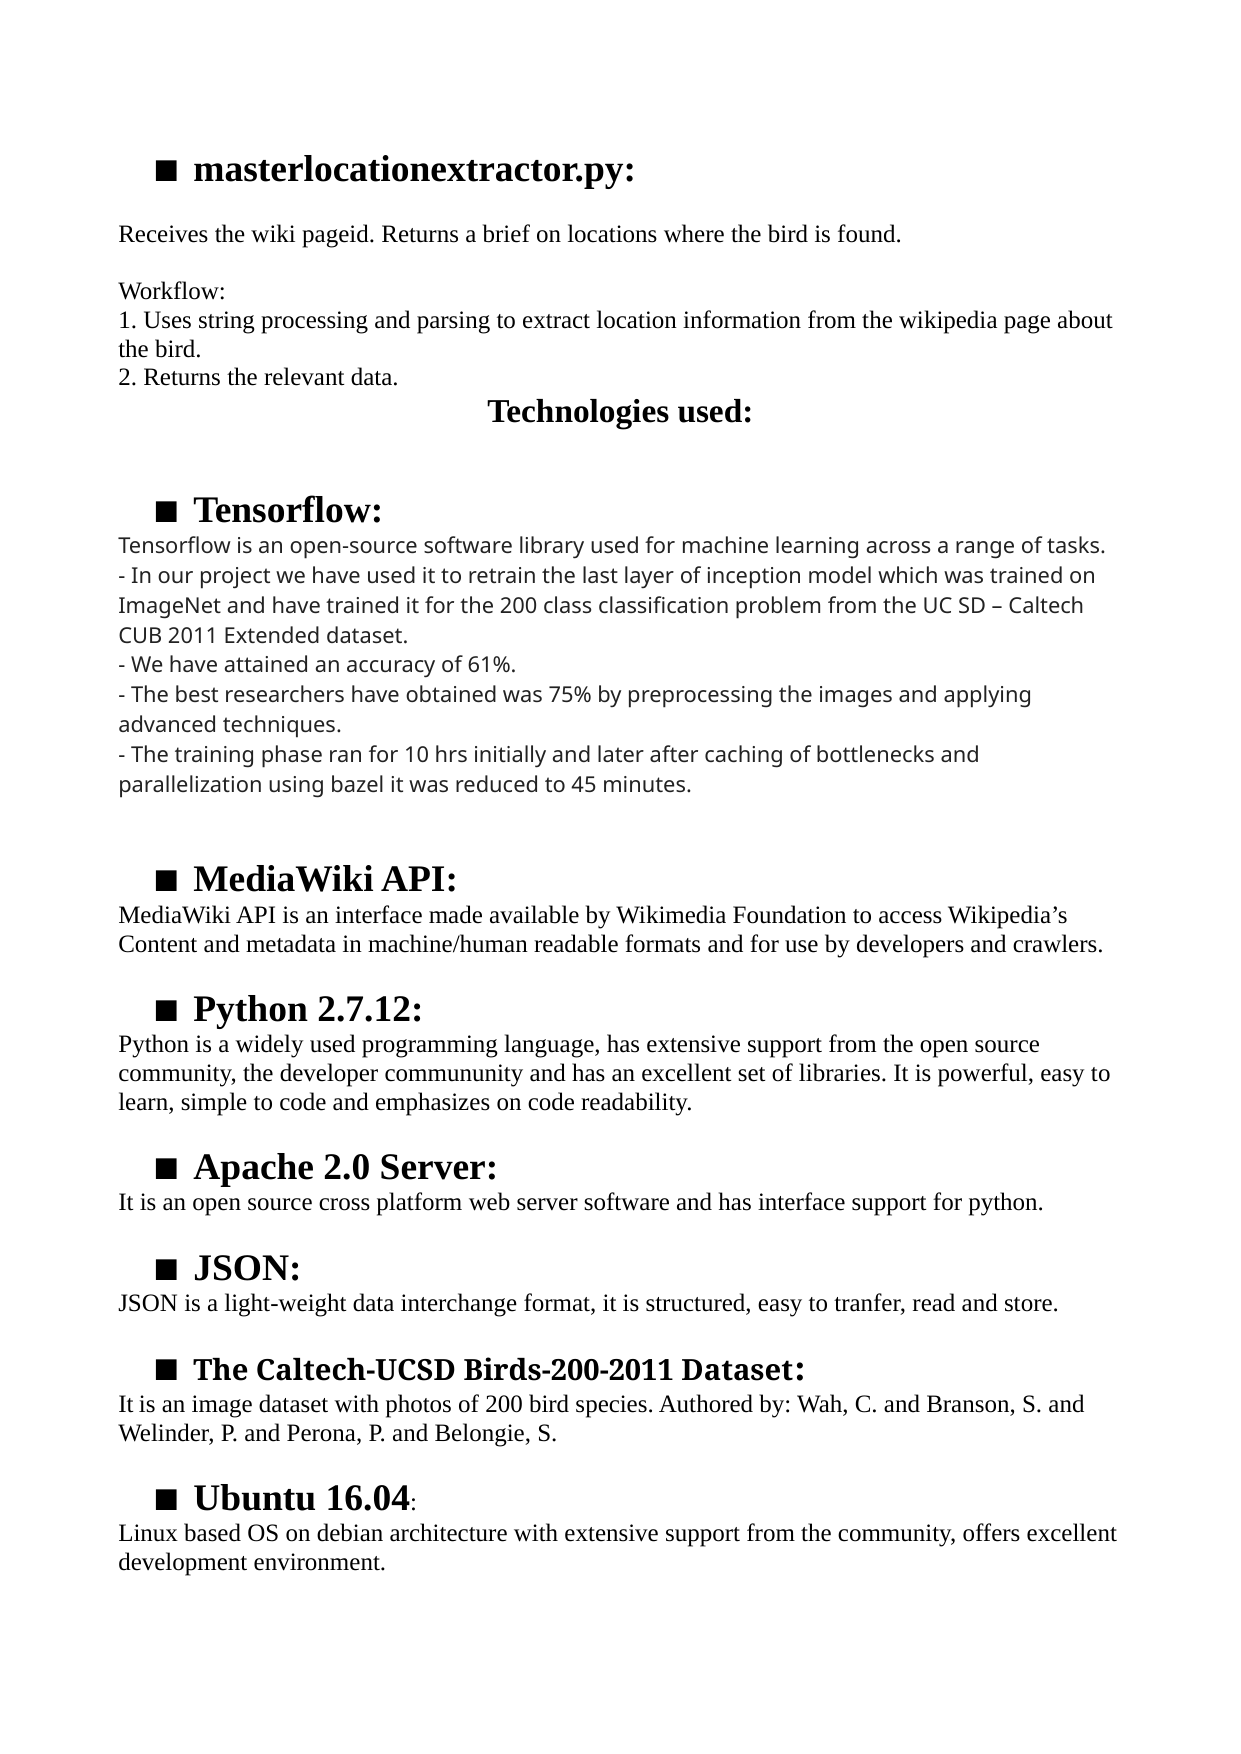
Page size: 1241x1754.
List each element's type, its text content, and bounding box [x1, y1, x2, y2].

list Ubuntu 16.04: [156, 1475, 1122, 1518]
list Tensorflow: [156, 487, 1122, 530]
text JSON is a light-weight data interchange format, it is structured, easy to tranfer, read and store. [118, 1288, 1122, 1317]
text - The training phase ran for 10 hrs initially and later after caching of bottlenecks and parallelization using bazel it was reduced to 45 minutes. [118, 739, 1122, 798]
text Technologies used: [118, 391, 1122, 429]
text Linux based OS on debian architecture with extensive support from the community, offers excellent development environment. [118, 1518, 1122, 1576]
text Tensorflow is an open-source software library used for machine learning across a range of tasks. [118, 530, 1122, 560]
list MediaWiki API: [156, 857, 1122, 900]
list masterlocationextractor.py: [156, 147, 1122, 190]
text Python is a widely used programming language, has extensive support from the open source community, the developer commununity and has an excellent set of libraries. It is powerful, easy to learn, simple to code and emphasizes on code readability. [118, 1029, 1122, 1116]
text - We have attained an accuracy of 61%. [118, 649, 1122, 679]
list Python 2.7.12: [156, 986, 1122, 1029]
text Workflow: [118, 276, 1122, 305]
text - The best researchers have obtained was 75% by preprocessing the images and applying advanced techniques. [118, 679, 1122, 739]
text It is an image dataset with photos of 200 bird species. Authored by: Wah, C. and Branson, S. and Welinder, P. and Perona, P. and Belongie, S. [118, 1389, 1122, 1447]
list Apache 2.0 Server: [156, 1144, 1122, 1187]
text It is an open source cross platform web server software and has interface support for python. [118, 1187, 1122, 1216]
text 1. Uses string processing and parsing to extract location information from the wikipedia page about the bird. [118, 305, 1122, 362]
text Receives the wiki pageid. Returns a brief on locations where the bird is found. [118, 219, 1122, 247]
text - In our project we have used it to retrain the last layer of inception model which was trained on ImageNet and have trained it for the 200 class classification problem from the UC SD – Caltech CUB 2011 Extended dataset. [118, 560, 1122, 649]
text MediaWiki API is an interface made available by Wikimedia Foundation to access Wikipedia’s Content and metadata in machine/human readable formats and for use by developers and crawlers. [118, 900, 1122, 957]
text 2. Returns the relevant data. [118, 362, 1122, 391]
list JSON: [156, 1245, 1122, 1288]
list The Caltech-UCSD Birds-200-2011 Dataset: [156, 1346, 1122, 1389]
